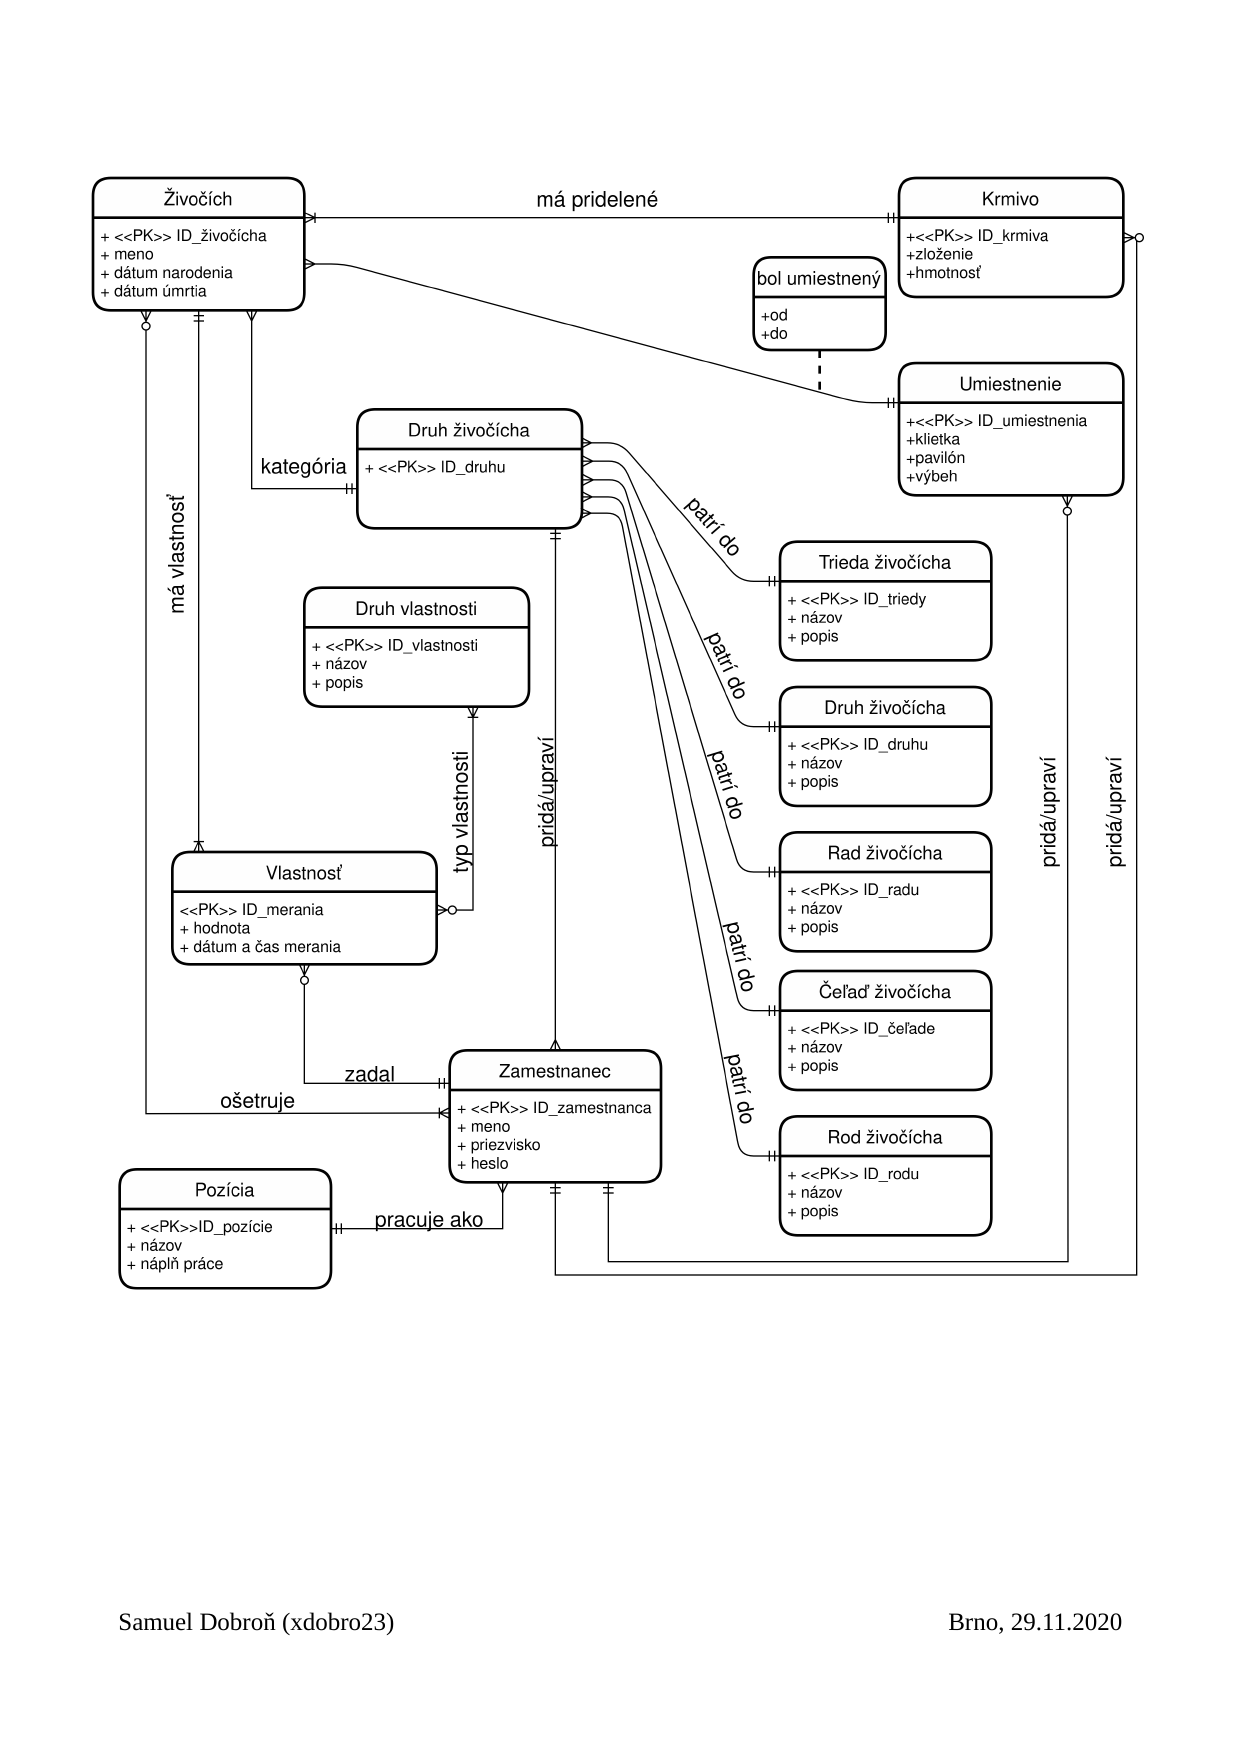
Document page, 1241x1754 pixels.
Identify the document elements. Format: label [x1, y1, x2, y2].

picture [91, 176, 1149, 1290]
